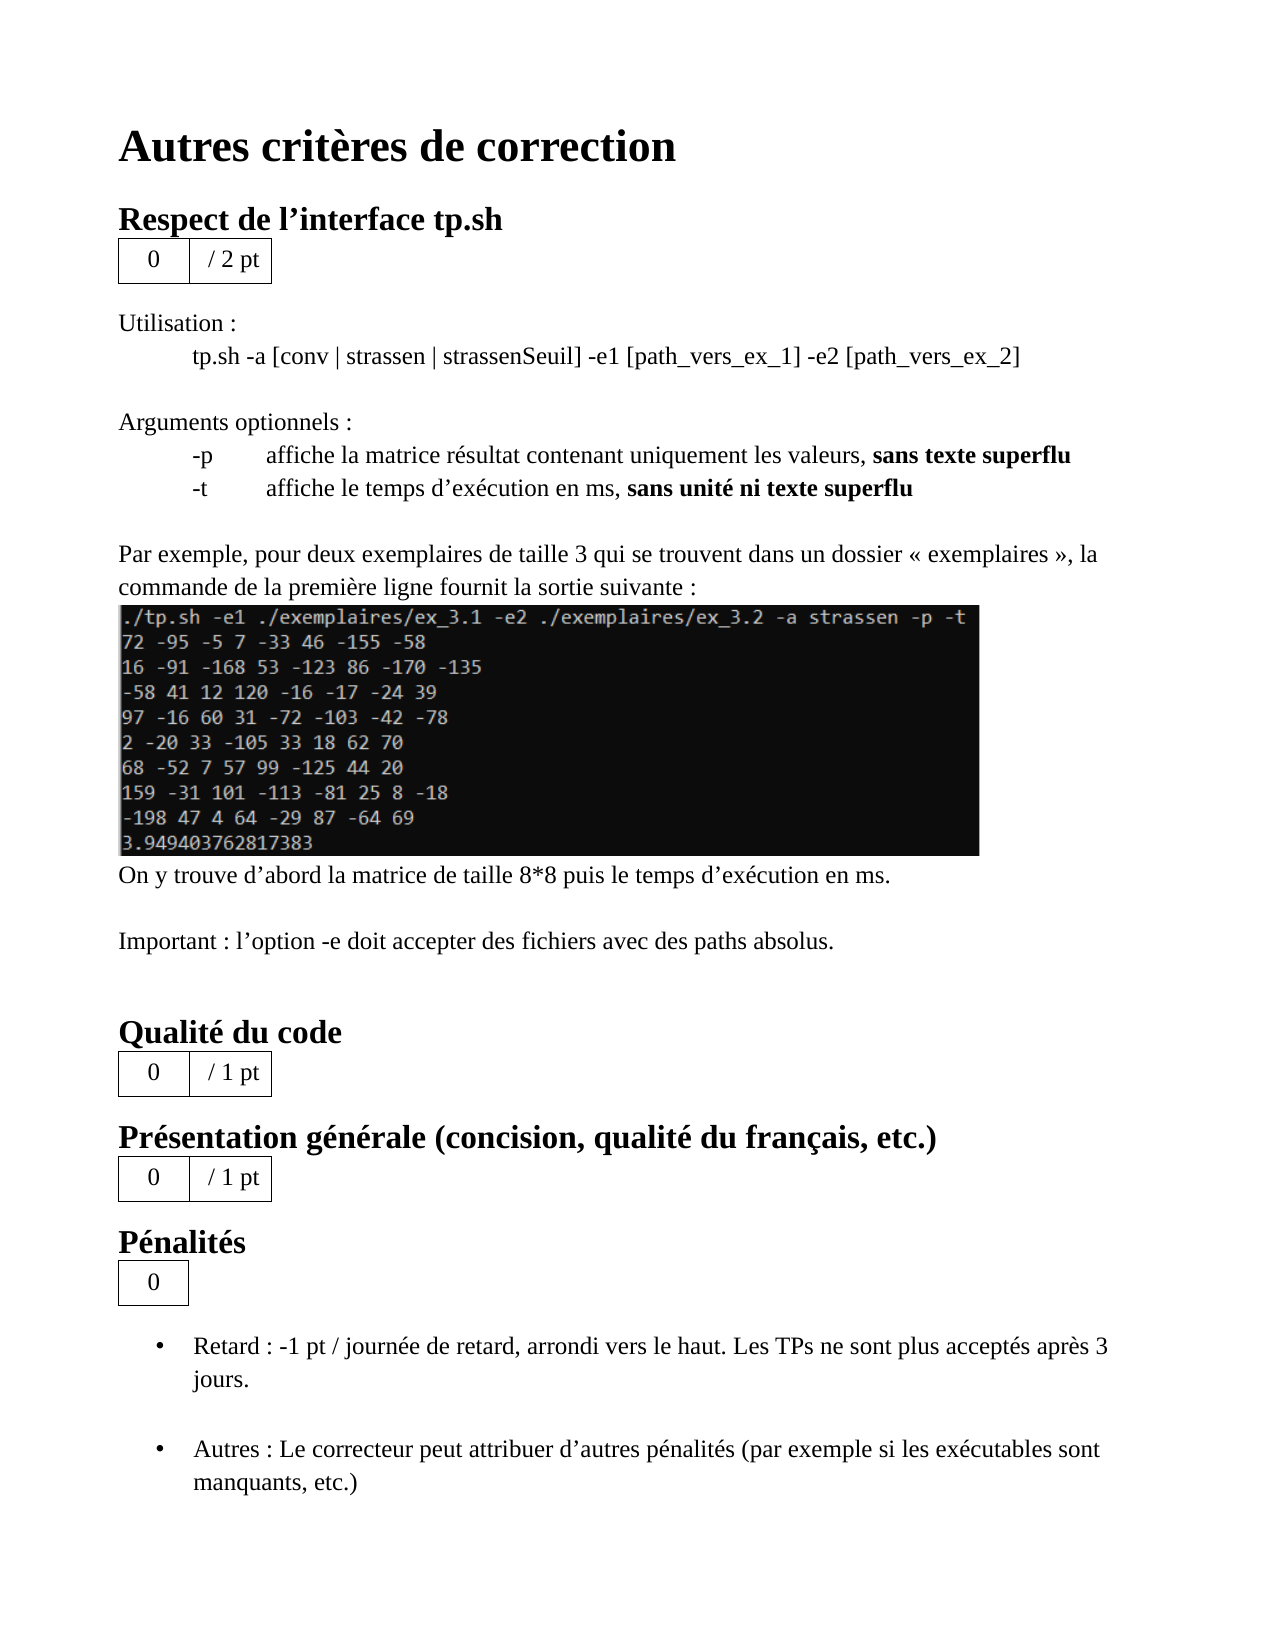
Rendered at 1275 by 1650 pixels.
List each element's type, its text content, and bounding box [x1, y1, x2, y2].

subtitle Pénalités [118, 1222, 1157, 1260]
table_header 0 [119, 1157, 189, 1201]
table_header 0 [119, 1052, 189, 1096]
table_header / 1 pt [190, 1052, 271, 1096]
table_header / 1 pt [190, 1157, 271, 1201]
text Important : l’option -e doit accepter des fichiers avec des paths absolus. [118, 926, 1157, 954]
subtitle Qualité du code [118, 1013, 1157, 1051]
text tp.sh -a [conv | strassen | strassenSeuil] -e1 [path_vers_ex_1] -e2 [path_vers_ex_2] [118, 341, 1157, 370]
text On y trouve d’abord la matrice de taille 8*8 puis le temps d’exécution en ms. [118, 860, 1157, 888]
text Utilisation : [118, 308, 1157, 337]
table_header 0 [119, 1261, 188, 1305]
table_header / 2 pt [190, 239, 271, 283]
list Retard : -1 pt / journée de retard, arrondi vers le haut. Les TPs ne sont plus acceptés après 3 jours. [156, 1331, 1157, 1393]
text Arguments optionnels : [118, 407, 1157, 436]
subtitle Autres critères de correction [118, 118, 1157, 171]
subtitle Respect de l’interface tp.sh [118, 199, 1157, 238]
text -t affiche le temps d’exécution en ms, sans unité ni texte superflu [118, 473, 1157, 502]
table_header 0 [119, 239, 189, 283]
list Autres : Le correcteur peut attribuer d’autres pénalités (par exemple si les exécutables sont manquants, etc.) [156, 1434, 1157, 1496]
text -p affiche la matrice résultat contenant uniquement les valeurs, sans texte superflu [118, 440, 1157, 469]
text Par exemple, pour deux exemplaires de taille 3 qui se trouvent dans un dossier « exemplaires », la commande de la première ligne fournit la sortie suivante : [118, 539, 1157, 601]
subtitle Présentation générale (concision, qualité du français, etc.) [118, 1117, 1157, 1156]
